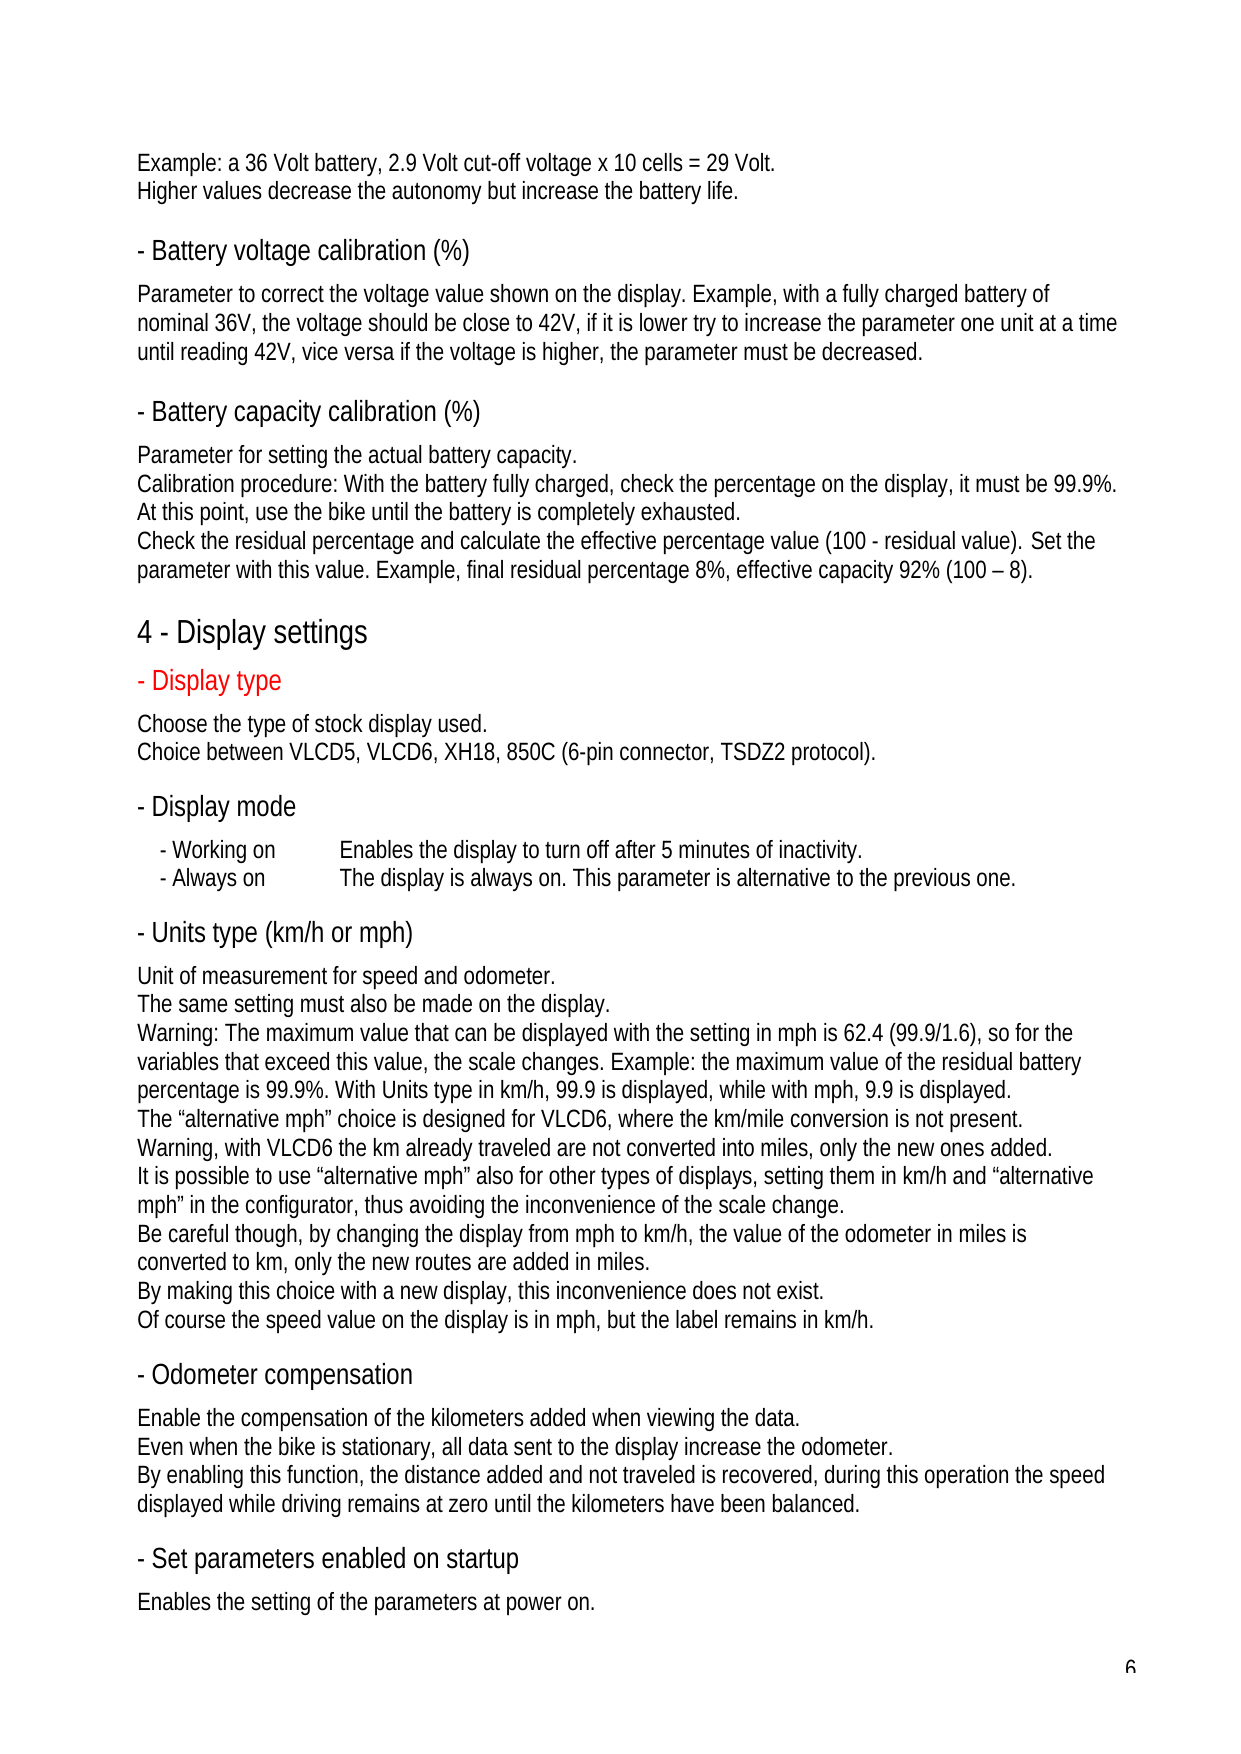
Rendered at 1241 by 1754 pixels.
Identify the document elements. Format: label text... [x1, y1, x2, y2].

text - Odometer compensation [137, 1357, 1122, 1390]
subtitle At this point, use the bike until the battery is completely exhausted. [137, 497, 1122, 526]
text The “alternative mph” choice is designed for VLCD6, where the km/mile conversion is not present. [137, 1104, 1122, 1133]
text Be careful though, by changing the display from mph to km/h, the value of the odometer in miles is converted to km, only the new routes are added in miles. [137, 1219, 1122, 1276]
text Enable the compensation of the kilometers added when viewing the data. [137, 1403, 1122, 1431]
text - Set parameters enabled on startup [137, 1541, 1122, 1574]
text By enabling this function, the distance added and not traveled is recovered, during this operation the speed displayed while driving remains at zero until the kilometers have been balanced. [137, 1460, 1122, 1517]
text - Display mode [137, 789, 1122, 823]
text Choice between VLCD5, VLCD6, XH18, 850C (6-pin connector, TSDZ2 protocol). [137, 737, 1122, 766]
text - Battery voltage calibration (%) [137, 233, 1122, 267]
text - Display type [137, 663, 1122, 696]
text Choose the type of stock display used. [137, 708, 1122, 737]
text It is possible to use “alternative mph” also for other types of displays, setting them in km/h and “alternative mph” in the configurator, thus avoiding the inconvenience of the scale change. [137, 1161, 1122, 1219]
subtitle Parameter for setting the actual battery capacity. [137, 440, 1122, 469]
text The same setting must also be made on the display. [137, 989, 1122, 1018]
text Even when the bike is stationary, all data sent to the display increase the odometer. [137, 1431, 1122, 1460]
text Higher values decrease the autonomy but increase the battery life. [137, 176, 1122, 205]
text Warning: The maximum value that can be displayed with the setting in mph is 62.4 (99.9/1.6), so for the variables that exceed this value, the scale changes. Example: the maximum value of the residual battery percentage is 99.9%. With Units type in km/h, 99.9 is displayed, while with mph, 9.9 is displayed. [137, 1018, 1122, 1104]
text - Battery capacity calibration (%) [137, 394, 1122, 427]
text By making this choice with a new display, this inconvenience does not exist. [137, 1276, 1122, 1304]
text - Units type (km/h or mph) [137, 916, 1122, 949]
text Of course the speed value on the display is in mph, but the label remains in km/h. [137, 1304, 1122, 1333]
subtitle Check the residual percentage and calculate the effective percentage value (100 - residual value). Set the [137, 526, 1122, 554]
subtitle - Always on The display is always on. This parameter is alternative to the previous one. [159, 863, 1122, 892]
text Example: a 36 Volt battery, 2.9 Volt cut-off voltage x 10 cells = 29 Volt. [137, 148, 1122, 176]
text 4 - Display settings [137, 612, 1122, 650]
text Unit of measurement for speed and odometer. [137, 961, 1122, 989]
subtitle - Working on Enables the display to turn off after 5 minutes of inactivity. [159, 835, 1122, 863]
subtitle parameter with this value. Example, final residual percentage 8%, effective capacity 92% (100 – 8). [137, 554, 1122, 583]
text Enables the setting of the parameters at power on. [137, 1587, 1122, 1616]
text Parameter to correct the voltage value shown on the display. Example, with a fully charged battery of nominal 36V, the voltage should be close to 42V, if it is lower try to increase the parameter one unit at a time until reading 42V, vice versa if the voltage is higher, the parameter must be decreased. [137, 279, 1122, 365]
text Warning, with VLCD6 the km already traveled are not converted into miles, only the new ones added. [137, 1133, 1122, 1161]
subtitle Calibration procedure: With the battery fully charged, check the percentage on the display, it must be 99.9%. [137, 469, 1122, 497]
